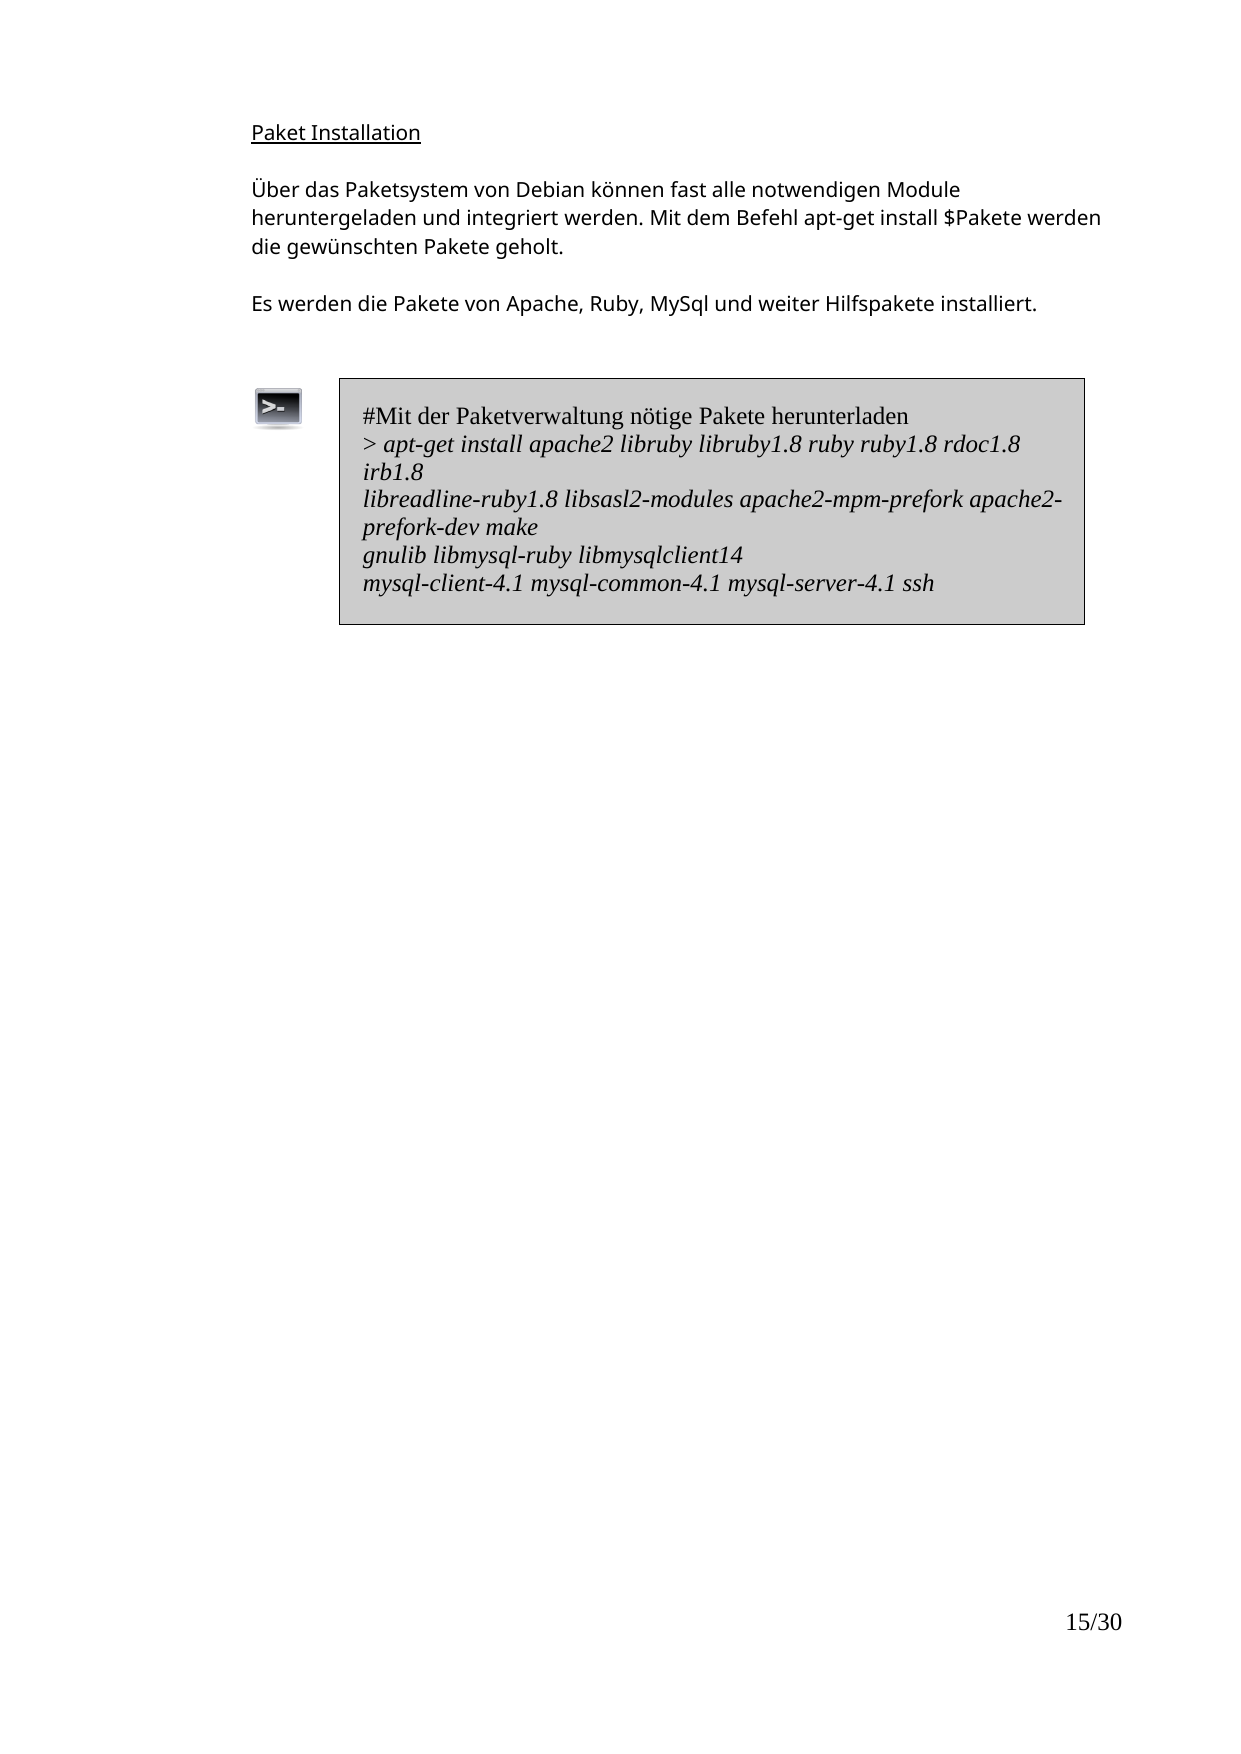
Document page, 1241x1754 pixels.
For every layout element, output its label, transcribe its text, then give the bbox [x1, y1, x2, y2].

picture [251, 378, 305, 432]
text Es werden die Pakete von Apache, Ruby, MySql und weiter Hilfspakete installiert. [251, 289, 1122, 317]
text Über das Paketsystem von Debian können fast alle notwendigen Module heruntergeladen und integriert werden. Mit dem Befehl apt-get install $Pakete werden die gewünschten Pakete geholt. [251, 175, 1122, 260]
text Paket Installation [251, 118, 1122, 147]
